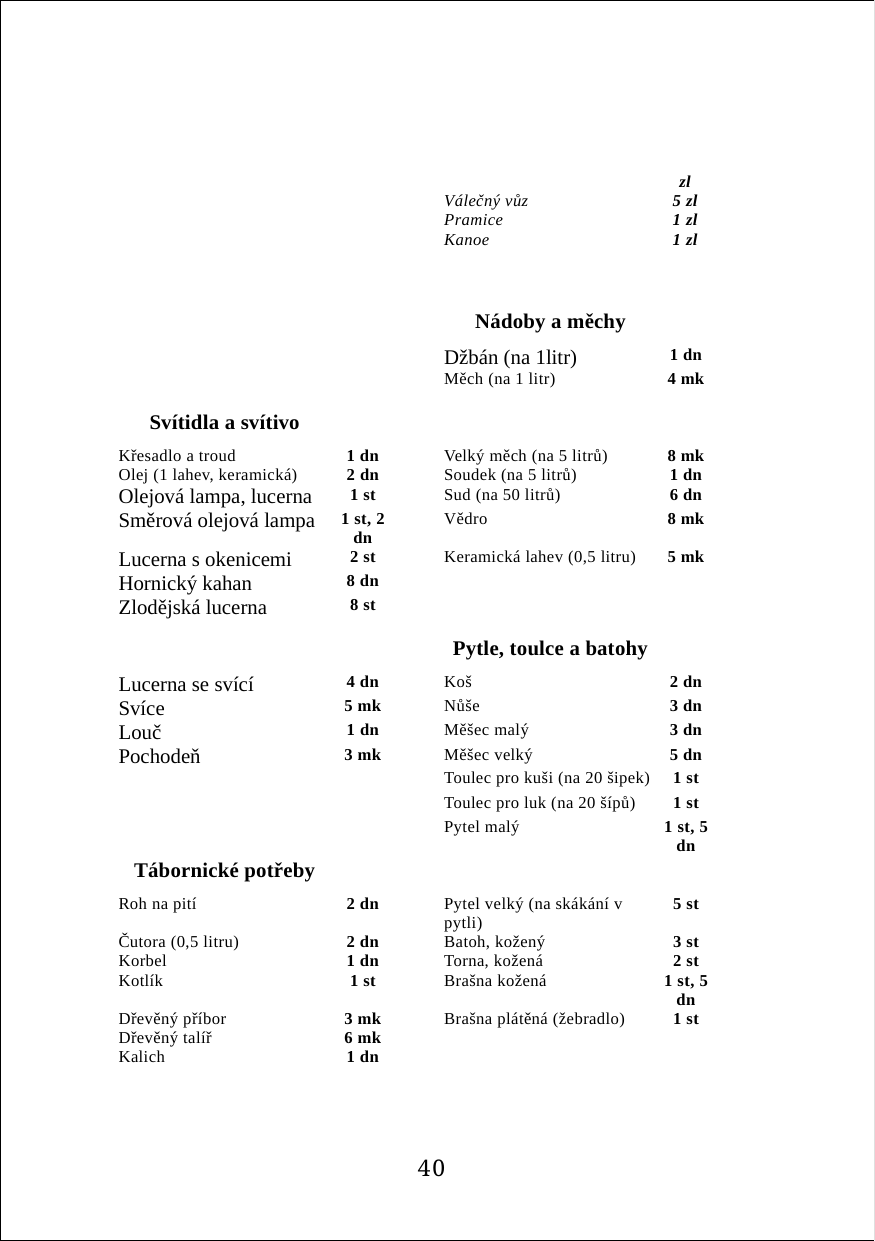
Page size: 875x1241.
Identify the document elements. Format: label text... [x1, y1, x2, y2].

table_cell [434, 932, 444, 951]
table_cell Zlodějská lucerna [118, 595, 331, 672]
table_cell Svíce [118, 696, 331, 720]
table_cell 1 zl [657, 229, 714, 248]
table_cell Olejová lampa, lucerna [118, 484, 331, 508]
table_cell [395, 696, 434, 720]
table_cell Dřevěný talíř [118, 1028, 331, 1047]
table_cell Pytel velký (na skákání v pytli) [444, 894, 657, 932]
table_cell [395, 229, 434, 248]
table_cell [434, 465, 444, 484]
table_cell 2 st [657, 951, 714, 970]
table_cell [331, 268, 394, 345]
table_cell [657, 1047, 714, 1071]
table_cell Pytle, toulce a batohy [444, 595, 657, 672]
table_cell 6 mk [331, 1028, 394, 1047]
table_cell [657, 595, 714, 672]
table_cell 1 st, 5 dn [657, 816, 714, 894]
table_cell [434, 547, 444, 571]
table_cell 5 mk [331, 696, 394, 720]
table_cell [118, 249, 331, 268]
table_cell Keramická lahev (0,5 litru) [444, 547, 657, 571]
table_cell [395, 191, 434, 210]
table_cell [395, 268, 434, 345]
table_cell zl [657, 172, 714, 191]
table_cell Nůše [444, 696, 657, 720]
table_cell [331, 172, 394, 191]
table_cell [715, 509, 756, 547]
table_cell [715, 744, 756, 768]
table_cell [715, 1028, 756, 1047]
table_cell Roh na pití [118, 894, 331, 932]
table_cell [715, 793, 756, 816]
table_cell [331, 793, 394, 816]
table_cell [434, 210, 444, 229]
table_cell 1 dn [657, 345, 714, 369]
table_cell 8 mk [657, 446, 714, 465]
table_cell 1 st [331, 970, 394, 1009]
table_cell [118, 793, 331, 816]
table_cell [395, 547, 434, 571]
table_cell 8 dn [331, 571, 394, 595]
table_cell 5 zl [657, 191, 714, 210]
table_cell Batoh, kožený [444, 932, 657, 951]
table_cell 1 st [657, 1009, 714, 1028]
table_cell Torna, kožená [444, 951, 657, 970]
table_cell [434, 696, 444, 720]
table_cell Čutora (0,5 litru) [118, 932, 331, 951]
table_cell 1 dn [331, 1047, 394, 1071]
table_cell Tábornické potřeby [118, 816, 331, 894]
table_cell 8 st [331, 595, 394, 672]
table_cell [395, 768, 434, 792]
table_cell [434, 571, 444, 595]
table_cell 2 dn [657, 672, 714, 696]
table_cell [395, 1047, 434, 1071]
table_cell 2 dn [331, 465, 394, 484]
table_cell 2 dn [331, 894, 394, 932]
table_cell [715, 446, 756, 465]
table_cell [118, 229, 331, 248]
table_cell [331, 249, 394, 268]
table_cell Kotlík [118, 970, 331, 1009]
table_cell [395, 720, 434, 744]
table_cell [715, 951, 756, 970]
table_cell 3 dn [657, 696, 714, 720]
table_cell [434, 768, 444, 792]
table_cell Kalich [118, 1047, 331, 1071]
table_cell [395, 509, 434, 547]
table_cell [434, 172, 444, 191]
table_cell [715, 1009, 756, 1028]
table_cell Vědro [444, 509, 657, 547]
table_cell [715, 191, 756, 210]
table_cell [395, 345, 434, 369]
table_cell [434, 720, 444, 744]
table_cell [395, 571, 434, 595]
table_cell Sud (na 50 litrů) [444, 484, 657, 508]
table_cell Směrová olejová lampa [118, 509, 331, 547]
table_cell 5 dn [657, 744, 714, 768]
table_cell 3 dn [657, 720, 714, 744]
table_cell Pramice [444, 210, 657, 229]
table_cell [395, 465, 434, 484]
table_cell [395, 894, 434, 932]
table_cell [715, 345, 756, 369]
table_cell 8 mk [657, 509, 714, 547]
table_cell [434, 816, 444, 894]
table_cell [434, 268, 444, 345]
table_cell [434, 345, 444, 369]
table_cell [657, 571, 714, 595]
table_cell [118, 268, 331, 345]
table_cell [657, 268, 714, 345]
table_cell [331, 768, 394, 792]
table_cell [715, 249, 756, 268]
table_cell 1 dn [331, 951, 394, 970]
table_cell [434, 369, 444, 446]
table_cell Louč [118, 720, 331, 744]
table_cell [715, 210, 756, 229]
table_cell [715, 768, 756, 792]
table_cell [331, 229, 394, 248]
table_cell [434, 1047, 444, 1071]
table_cell [395, 1028, 434, 1047]
table_cell 4 dn [331, 672, 394, 696]
table_cell [118, 768, 331, 792]
table_cell Lucerna se svící [118, 672, 331, 696]
table_cell [715, 932, 756, 951]
table_cell [444, 1028, 657, 1047]
table_cell [434, 229, 444, 248]
table_cell Koš [444, 672, 657, 696]
table_cell Korbel [118, 951, 331, 970]
table_cell 1 dn [331, 720, 394, 744]
table_cell [715, 268, 756, 345]
table_cell [434, 894, 444, 932]
table_cell [331, 345, 394, 369]
table_cell 3 mk [331, 744, 394, 768]
table_cell [395, 484, 434, 508]
table_cell [434, 1009, 444, 1028]
table_cell [715, 672, 756, 696]
table_cell Válečný vůz [444, 191, 657, 210]
table_cell [444, 1047, 657, 1071]
table_cell [395, 793, 434, 816]
table_cell [444, 249, 657, 268]
table_cell [118, 210, 331, 229]
table_cell [395, 744, 434, 768]
table_cell Brašna kožená [444, 970, 657, 1009]
table_cell Toulec pro kuši (na 20 šipek) [444, 768, 657, 792]
table_cell [395, 1009, 434, 1028]
table_cell Soudek (na 5 litrů) [444, 465, 657, 484]
table_cell 1 st, 5 dn [657, 970, 714, 1009]
table_cell 1 dn [331, 446, 394, 465]
table_cell [715, 571, 756, 595]
table_cell 3 st [657, 932, 714, 951]
table_cell [395, 172, 434, 191]
table_cell [715, 1047, 756, 1071]
table_cell [118, 191, 331, 210]
table_cell [715, 369, 756, 446]
table_cell [395, 249, 434, 268]
table_cell [331, 369, 394, 446]
table_cell [715, 970, 756, 1009]
table_cell [715, 484, 756, 508]
table_cell [715, 465, 756, 484]
table_cell [434, 484, 444, 508]
table_cell [395, 672, 434, 696]
table_cell [434, 744, 444, 768]
table_cell [657, 1028, 714, 1047]
table_cell Brašna plátěná (žebradlo) [444, 1009, 657, 1028]
table_cell [434, 509, 444, 547]
table_cell Pytel malý [444, 816, 657, 894]
table_cell [331, 210, 394, 229]
table_cell 5 mk [657, 547, 714, 571]
table_cell 1 st, 2 dn [331, 509, 394, 547]
table_cell [118, 172, 331, 191]
table_cell [434, 1028, 444, 1047]
table_cell 1 st [331, 484, 394, 508]
table_cell [444, 571, 657, 595]
table_cell 4 mk [657, 369, 714, 446]
table_cell 5 st [657, 894, 714, 932]
table_cell [715, 894, 756, 932]
table_cell Hornický kahan [118, 571, 331, 595]
table_cell [395, 951, 434, 970]
table_cell Dřevěný příbor [118, 1009, 331, 1028]
table_cell [395, 970, 434, 1009]
table_cell [657, 249, 714, 268]
table_cell [715, 229, 756, 248]
table_cell [118, 345, 331, 369]
table_cell Pochodeň [118, 744, 331, 768]
table_cell 3 mk [331, 1009, 394, 1028]
table_cell [715, 696, 756, 720]
table_cell [395, 369, 434, 446]
table_cell [331, 191, 394, 210]
table_cell Olej (1 lahev, keramická) [118, 465, 331, 484]
table_cell 6 dn [657, 484, 714, 508]
table_cell Toulec pro luk (na 20 šípů) [444, 793, 657, 816]
table_cell [331, 816, 394, 894]
table_cell [434, 970, 444, 1009]
table_cell 2 st [331, 547, 394, 571]
table_cell [395, 446, 434, 465]
table_cell [434, 249, 444, 268]
table_cell [715, 547, 756, 571]
table_cell 1 zl [657, 210, 714, 229]
table_cell Velký měch (na 5 litrů) [444, 446, 657, 465]
table_cell [434, 672, 444, 696]
table_cell Kanoe [444, 229, 657, 248]
table_cell [395, 210, 434, 229]
table_cell Džbán (na 1litr) [444, 345, 657, 369]
table_cell Nádoby a měchy [444, 268, 657, 345]
table_cell [715, 595, 756, 672]
table_cell Křesadlo a troud [118, 446, 331, 465]
table_cell [715, 720, 756, 744]
table_cell 1 dn [657, 465, 714, 484]
table_cell [715, 172, 756, 191]
table_cell Lucerna s okenicemi [118, 547, 331, 571]
table_cell [434, 595, 444, 672]
table_cell [395, 932, 434, 951]
table_cell [444, 172, 657, 191]
table_cell [434, 793, 444, 816]
table_cell Svítidla a svítivo [118, 369, 331, 446]
table_cell Měšec velký [444, 744, 657, 768]
table_cell [395, 816, 434, 894]
table_cell 1 st [657, 793, 714, 816]
table_cell [434, 446, 444, 465]
table_cell [395, 595, 434, 672]
table_cell 1 st [657, 768, 714, 792]
table_cell [715, 816, 756, 894]
table_cell 2 dn [331, 932, 394, 951]
table_cell Měšec malý [444, 720, 657, 744]
table_cell [434, 191, 444, 210]
table_cell Měch (na 1 litr) [444, 369, 657, 446]
table_cell [434, 951, 444, 970]
